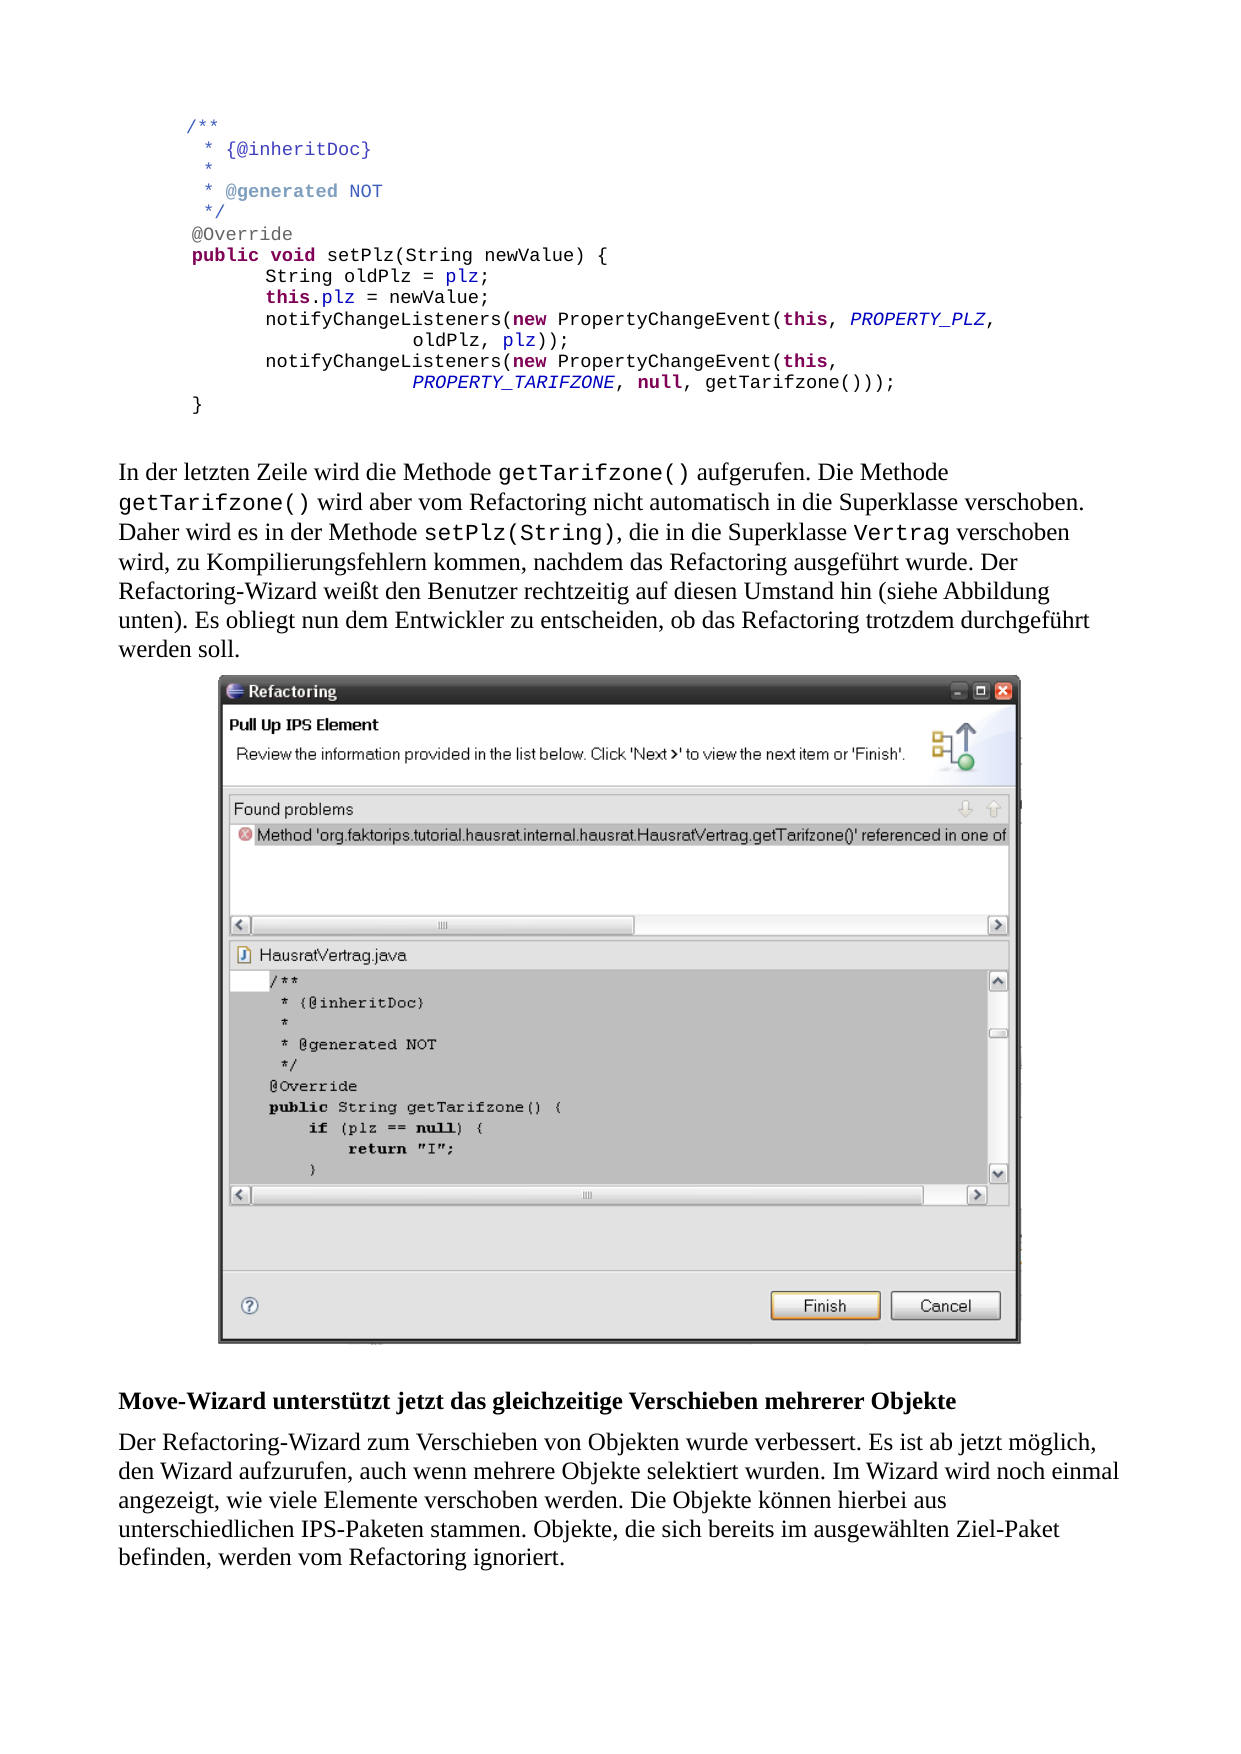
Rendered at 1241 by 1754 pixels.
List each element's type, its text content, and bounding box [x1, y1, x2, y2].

text notifyChangeListeners(new PropertyChangeEvent(this, PROPERTY_TARIFZONE, null, getTarifzone())); [118, 352, 1122, 394]
text In der letzten Zeile wird die Methode getTarifzone() aufgerufen. Die Methode getTarifzone() wird aber vom Refactoring nicht automatisch in die Superklasse verschoben. Daher wird es in der Methode setPlz(String), die in die Superklasse Vertrag verschoben wird, zu Kompilierungsfehlern kommen, nachdem das Refactoring ausgeführt wurde. Der Refactoring-Wizard weißt den Benutzer rechtzeitig auf diesen Umstand hin (siehe Abbildung unten). Es obliegt nun dem Entwickler zu entscheiden, ob das Refactoring trotzdem durchgeführt werden soll. [118, 457, 1122, 662]
text * [118, 161, 1122, 182]
text public void setPlz(String newValue) { [118, 246, 1122, 267]
text Move-Wizard unterstützt jetzt das gleichzeitige Verschieben mehrerer Objekte [118, 1386, 1122, 1415]
text @Override [118, 224, 1122, 246]
text oldPlz, plz)); [118, 331, 1122, 352]
text Der Refactoring-Wizard zum Verschieben von Objekten wurde verbessert. Es ist ab jetzt möglich, den Wizard aufzurufen, auch wenn mehrere Objekte selektiert wurden. Im Wizard wird noch einmal angezeigt, wie viele Elemente verschoben werden. Die Objekte können hierbei aus unterschiedlichen IPS-Paketen stammen. Objekte, die sich bereits im ausgewählten Ziel-Paket befinden, werden vom Refactoring ignoriert. [118, 1427, 1122, 1571]
text } [118, 394, 1122, 416]
text this.plz = newValue; [118, 288, 1122, 309]
text String oldPlz = plz; [118, 267, 1122, 288]
text * @generated NOT [118, 182, 1122, 203]
text notifyChangeListeners(new PropertyChangeEvent(this, PROPERTY_PLZ, [118, 309, 1122, 331]
text */ [118, 203, 1122, 224]
text /** [118, 118, 1122, 139]
picture [218, 675, 1022, 1345]
text * {@inheritDoc} [118, 139, 1122, 161]
